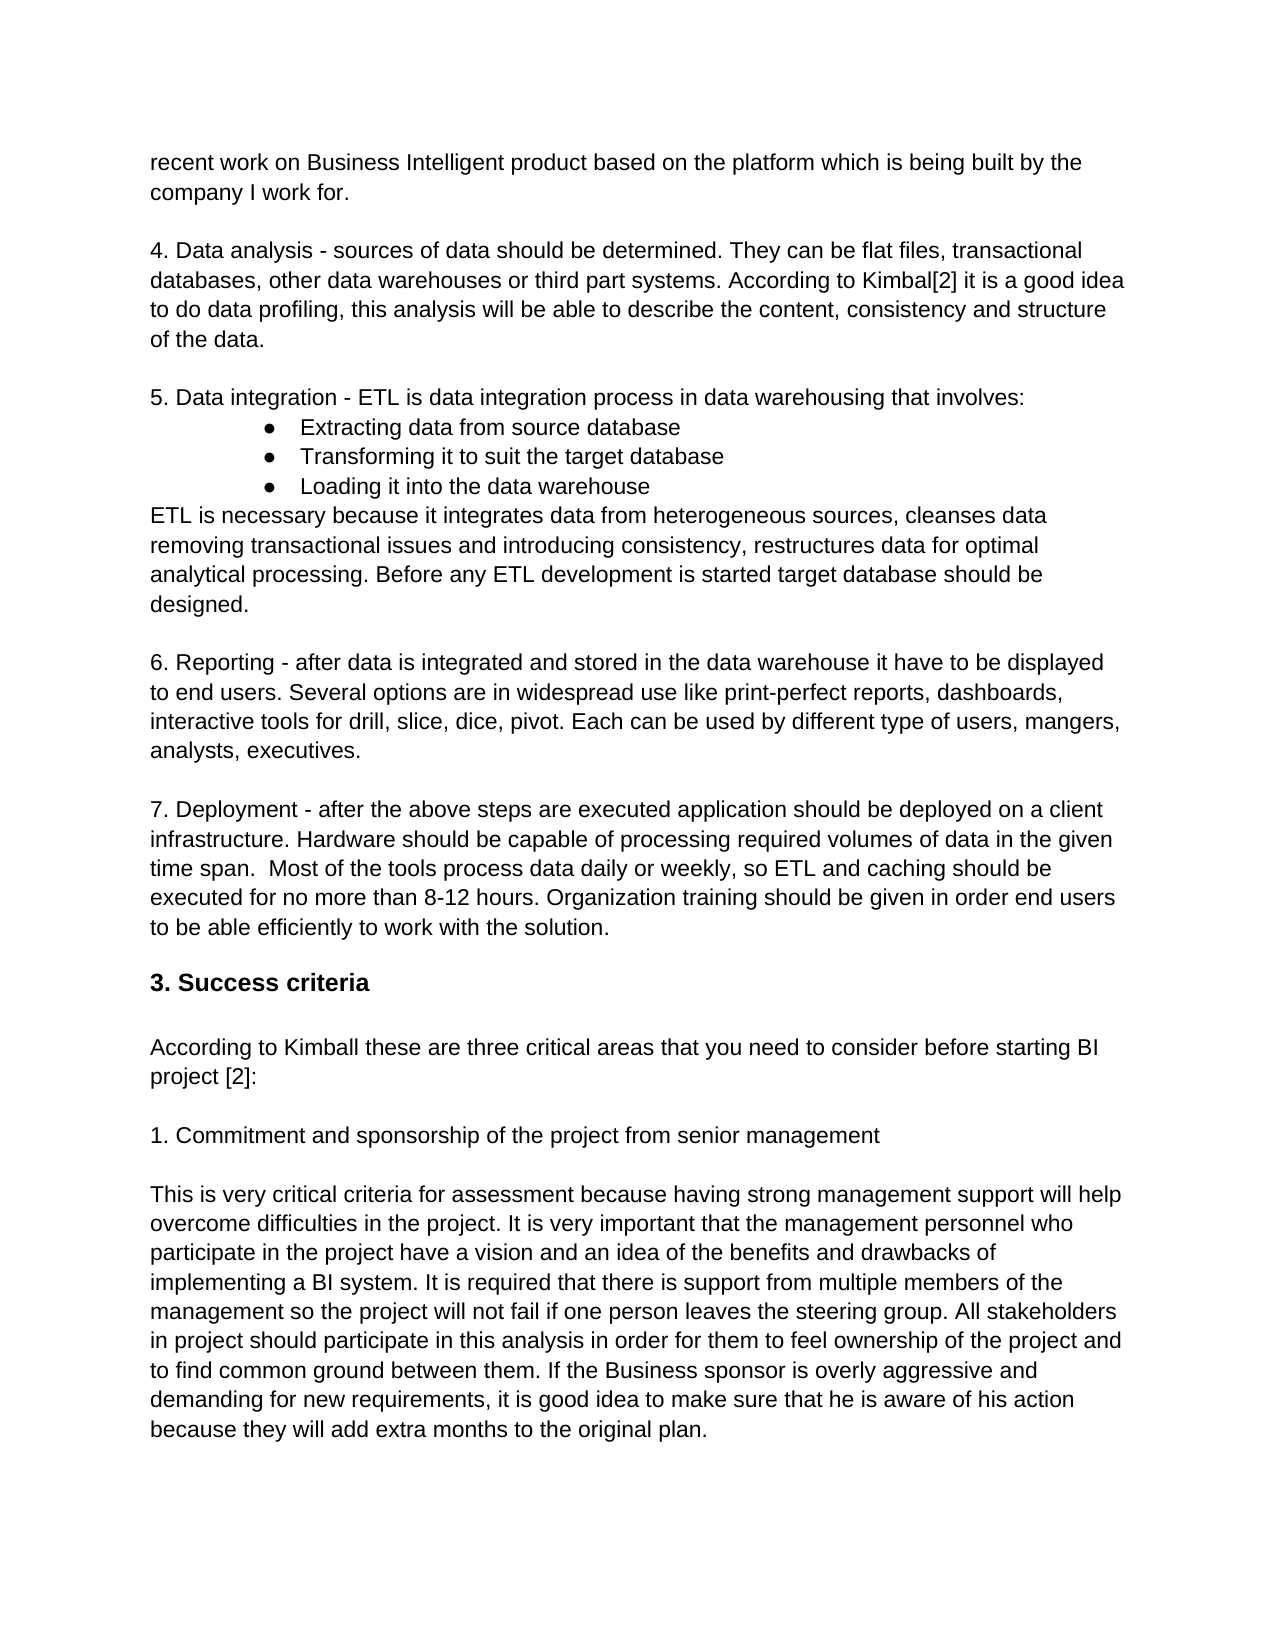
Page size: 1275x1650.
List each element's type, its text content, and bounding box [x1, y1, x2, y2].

text 1. Commitment and sponsorship of the project from senior management [150, 1122, 1125, 1148]
list Transforming it to suit the target database [262, 444, 1125, 470]
list Extracting data from source database [262, 414, 1125, 440]
text 6. Reporting - after data is integrated and stored in the data warehouse it have to be displayed to end users. Several options are in widespread use like print-perfect reports, dashboards, interactive tools for drill, slice, dice, pivot. Each can be used by different type of users, mangers, analysts, executives. [150, 650, 1125, 764]
subtitle 3. Success criteria [150, 969, 1125, 997]
text 5. Data integration - ETL is data integration process in data warehousing that involves: [150, 385, 1125, 411]
text 4. Data analysis - sources of data should be determined. They can be flat files, transactional databases, other data warehouses or third part systems. According to Kimbal[2] it is a good idea to do data profiling, this analysis will be able to describe the content, consistency and structure of the data. [150, 238, 1125, 352]
text ETL is necessary because it integrates data from heterogeneous sources, cleanses data removing transactional issues and introducing consistency, restructures data for optimal analytical processing. Before any ETL development is started target database should be designed. [150, 503, 1125, 617]
text According to Kimball these are three critical areas that you need to consider before starting BI project [2]: [150, 1034, 1125, 1089]
text recent work on Business Intelligent product based on the platform which is being built by the company I work for. [150, 150, 1125, 205]
text 7. Deployment - after the above steps are executed application should be deployed on a client infrastructure. Hardware should be capable of processing required volumes of data in the given time span. Most of the tools process data daily or weekly, so ETL and caching should be executed for no more than 8-12 hours. Organization training should be given in order end users to be able efficiently to work with the solution. [150, 797, 1125, 940]
list Loading it into the data warehouse [262, 473, 1125, 499]
text This is very critical criteria for assessment because having strong management support will help overcome difficulties in the project. It is very important that the management personnel who participate in the project have a vision and an idea of the benefits and drawbacks of implementing a BI system. It is required that there is support from multiple members of the management so the project will not fail if one person leaves the steering group. All stakeholders in project should participate in this analysis in order for them to feel ownership of the project and to find common ground between them. If the Business sponsor is overly aggressive and demanding for new requirements, it is good idea to make sure that he is aware of his action because they will add extra months to the original plan. [150, 1181, 1125, 1442]
